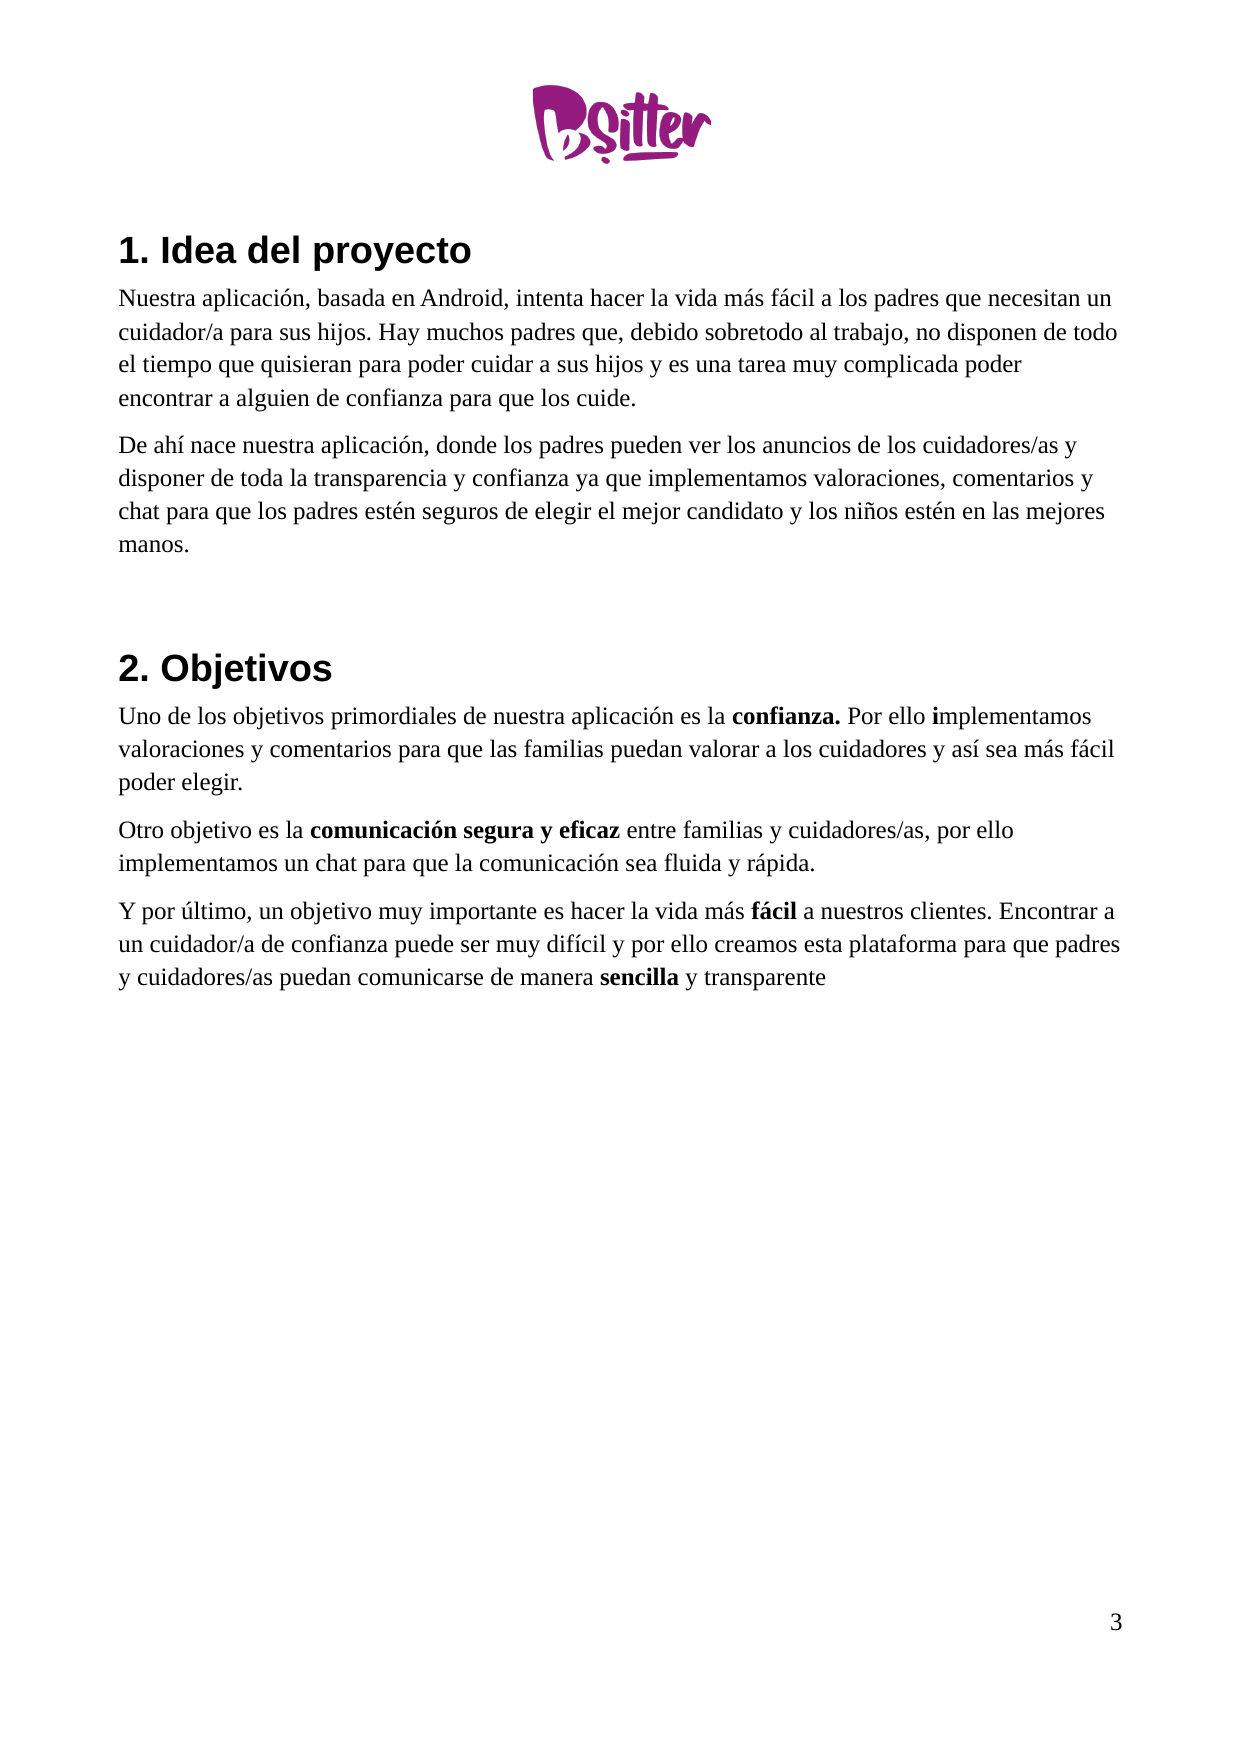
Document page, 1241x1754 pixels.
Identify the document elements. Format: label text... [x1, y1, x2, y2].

text Otro objetivo es la comunicación segura y eficaz entre familias y cuidadores/as, por ello implementamos un chat para que la comunicación sea fluida y rápida. [118, 815, 1122, 877]
picture [532, 85, 712, 164]
text Nuestra aplicación, basada en Android, intenta hacer la vida más fácil a los padres que necesitan un cuidador/a para sus hijos. Hay muchos padres que, debido sobretodo al trabajo, no disponen de todo el tiempo que quisieran para poder cuidar a sus hijos y es una tarea muy complicada poder encontrar a alguien de confianza para que los cuide. [118, 283, 1122, 411]
text Y por último, un objetivo muy importante es hacer la vida más fácil a nuestros clientes. Encontrar a un cuidador/a de confianza puede ser muy difícil y por ello creamos esta plataforma para que padres y cuidadores/as puedan comunicarse de manera sencilla y transparente [118, 896, 1122, 991]
text De ahí nace nuestra aplicación, donde los padres pueden ver los anuncios de los cuidadores/as y disponer de toda la transparencia y confianza ya que implementamos valoraciones, comentarios y chat para que los padres estén seguros de elegir el mejor candidato y los niños estén en las mejores manos. [118, 430, 1122, 558]
subtitle 1. Idea del proyecto [118, 227, 1122, 271]
text Uno de los objetivos primordiales de nuestra aplicación es la confianza. Por ello implementamos valoraciones y comentarios para que las familias puedan valorar a los cuidadores y así sea más fácil poder elegir. [118, 701, 1122, 796]
subtitle 2. Objetivos [118, 645, 1122, 689]
